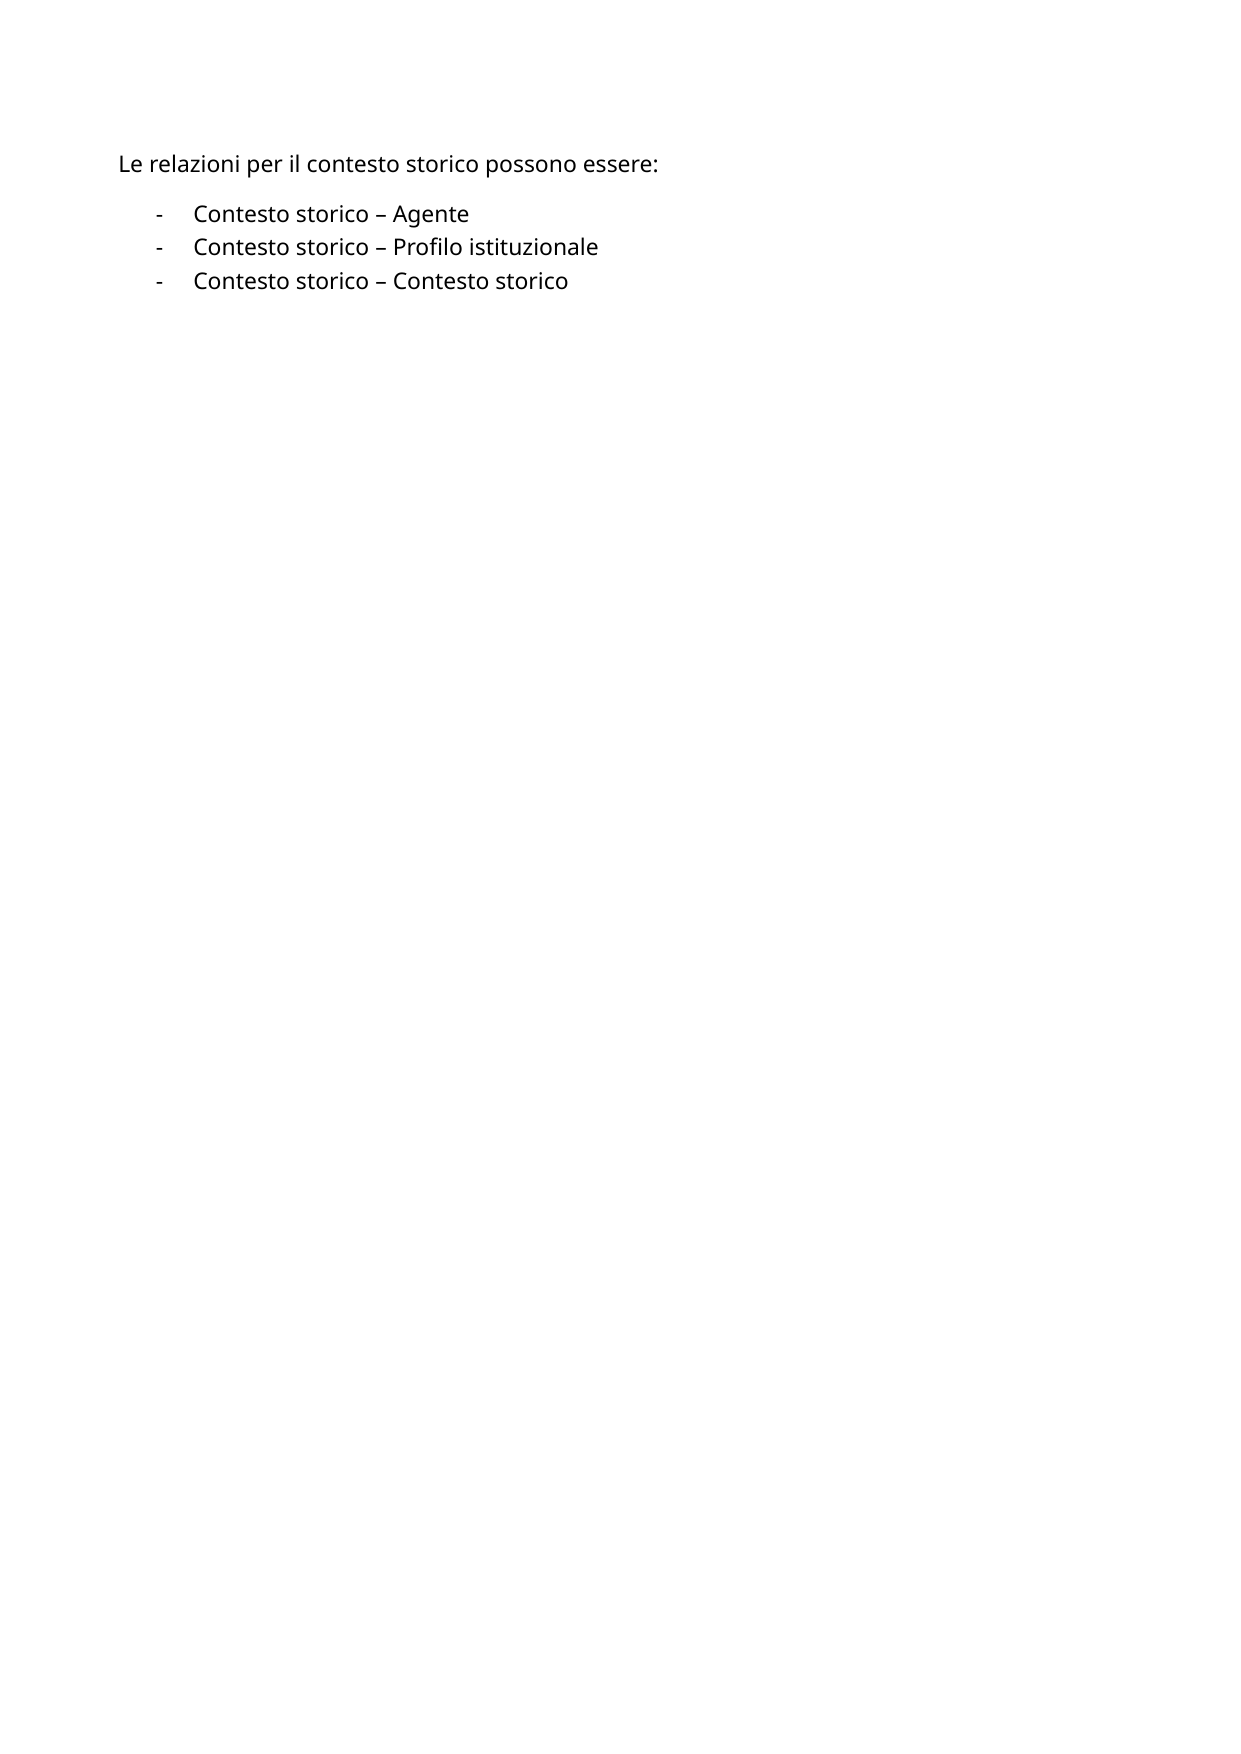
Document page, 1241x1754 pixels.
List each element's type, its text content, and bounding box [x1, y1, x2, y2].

list Contesto storico – Contesto storico [156, 264, 1122, 296]
text Le relazioni per il contesto storico possono essere: [118, 148, 1122, 179]
list Contesto storico – Agente [156, 198, 1122, 229]
list Contesto storico – Profilo istituzionale [156, 231, 1122, 262]
